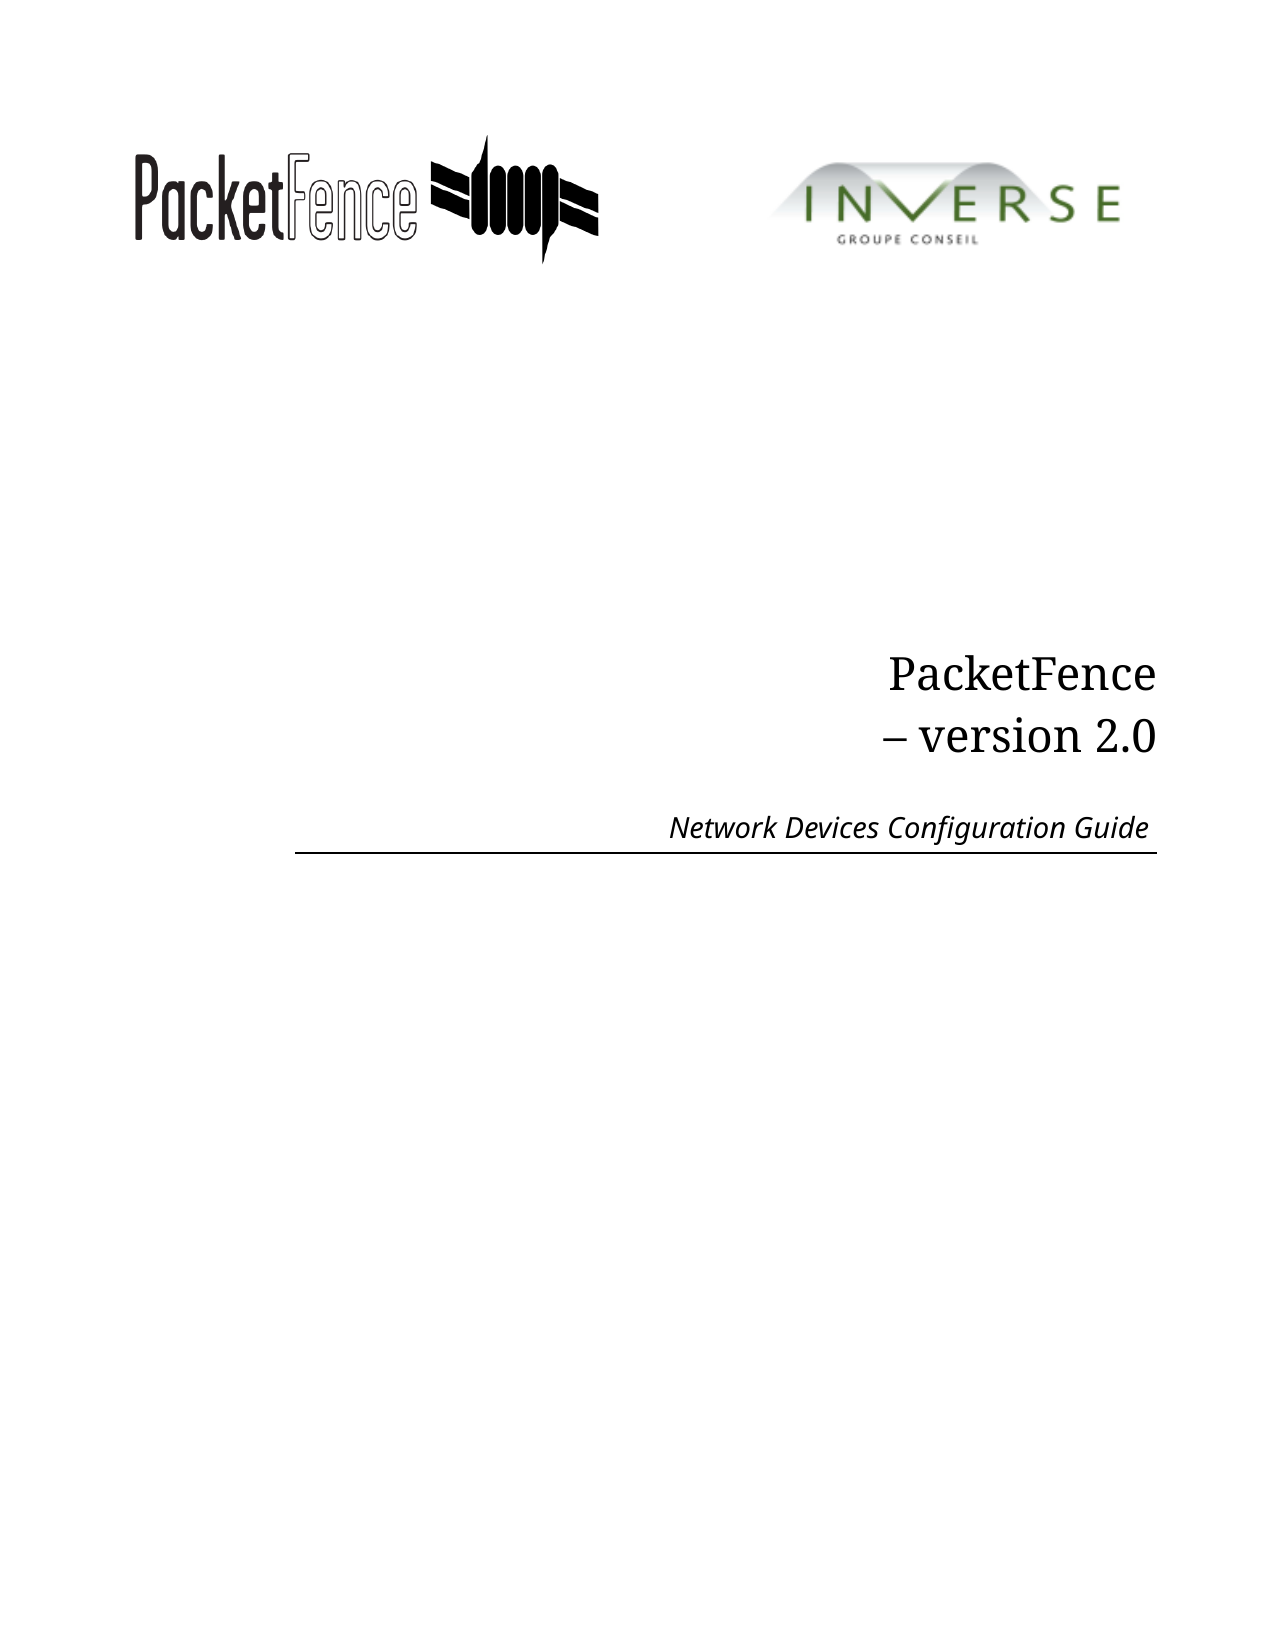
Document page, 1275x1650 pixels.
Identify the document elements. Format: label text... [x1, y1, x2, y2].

title PacketFence – version 2.0 [295, 641, 1157, 766]
subtitle Network Devices Configuration Guide [295, 803, 1157, 852]
picture [118, 118, 615, 281]
picture [728, 118, 1157, 290]
